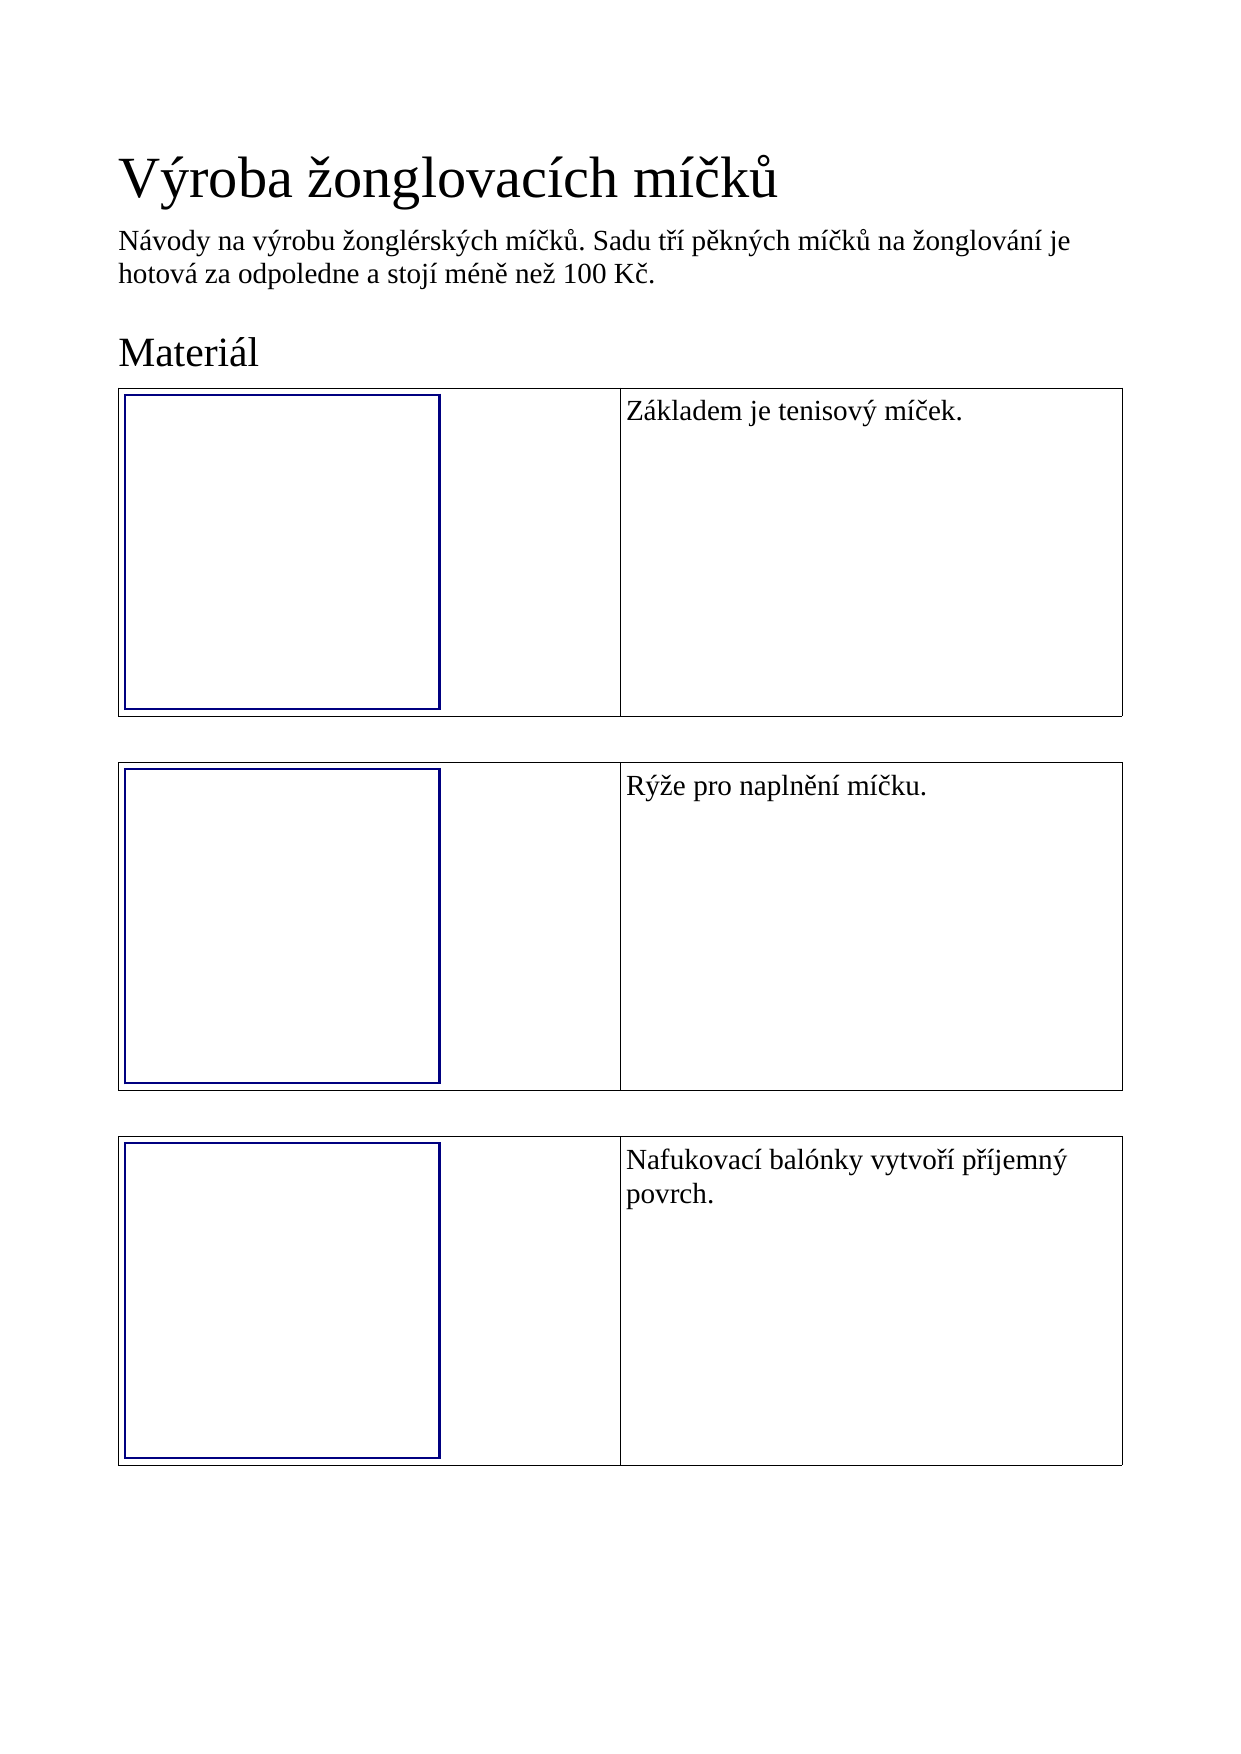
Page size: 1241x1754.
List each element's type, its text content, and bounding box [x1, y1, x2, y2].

table_header [119, 763, 620, 1090]
table_header [119, 389, 620, 716]
table_header Nafukovací balónky vytvoří příjemný povrch. [621, 1137, 1122, 1465]
table_header [119, 1137, 620, 1465]
text Návody na výrobu žonglérských míčků. Sadu tří pěkných míčků na žonglování je hotová za odpoledne a stojí méně než 100 Kč. [118, 223, 1122, 290]
table_header Rýže pro naplnění míčku. [621, 763, 1122, 1090]
subtitle Výroba žonglovacích míčků [118, 143, 1122, 210]
subtitle Materiál [118, 327, 1122, 375]
table_header Základem je tenisový míček. [621, 389, 1122, 716]
